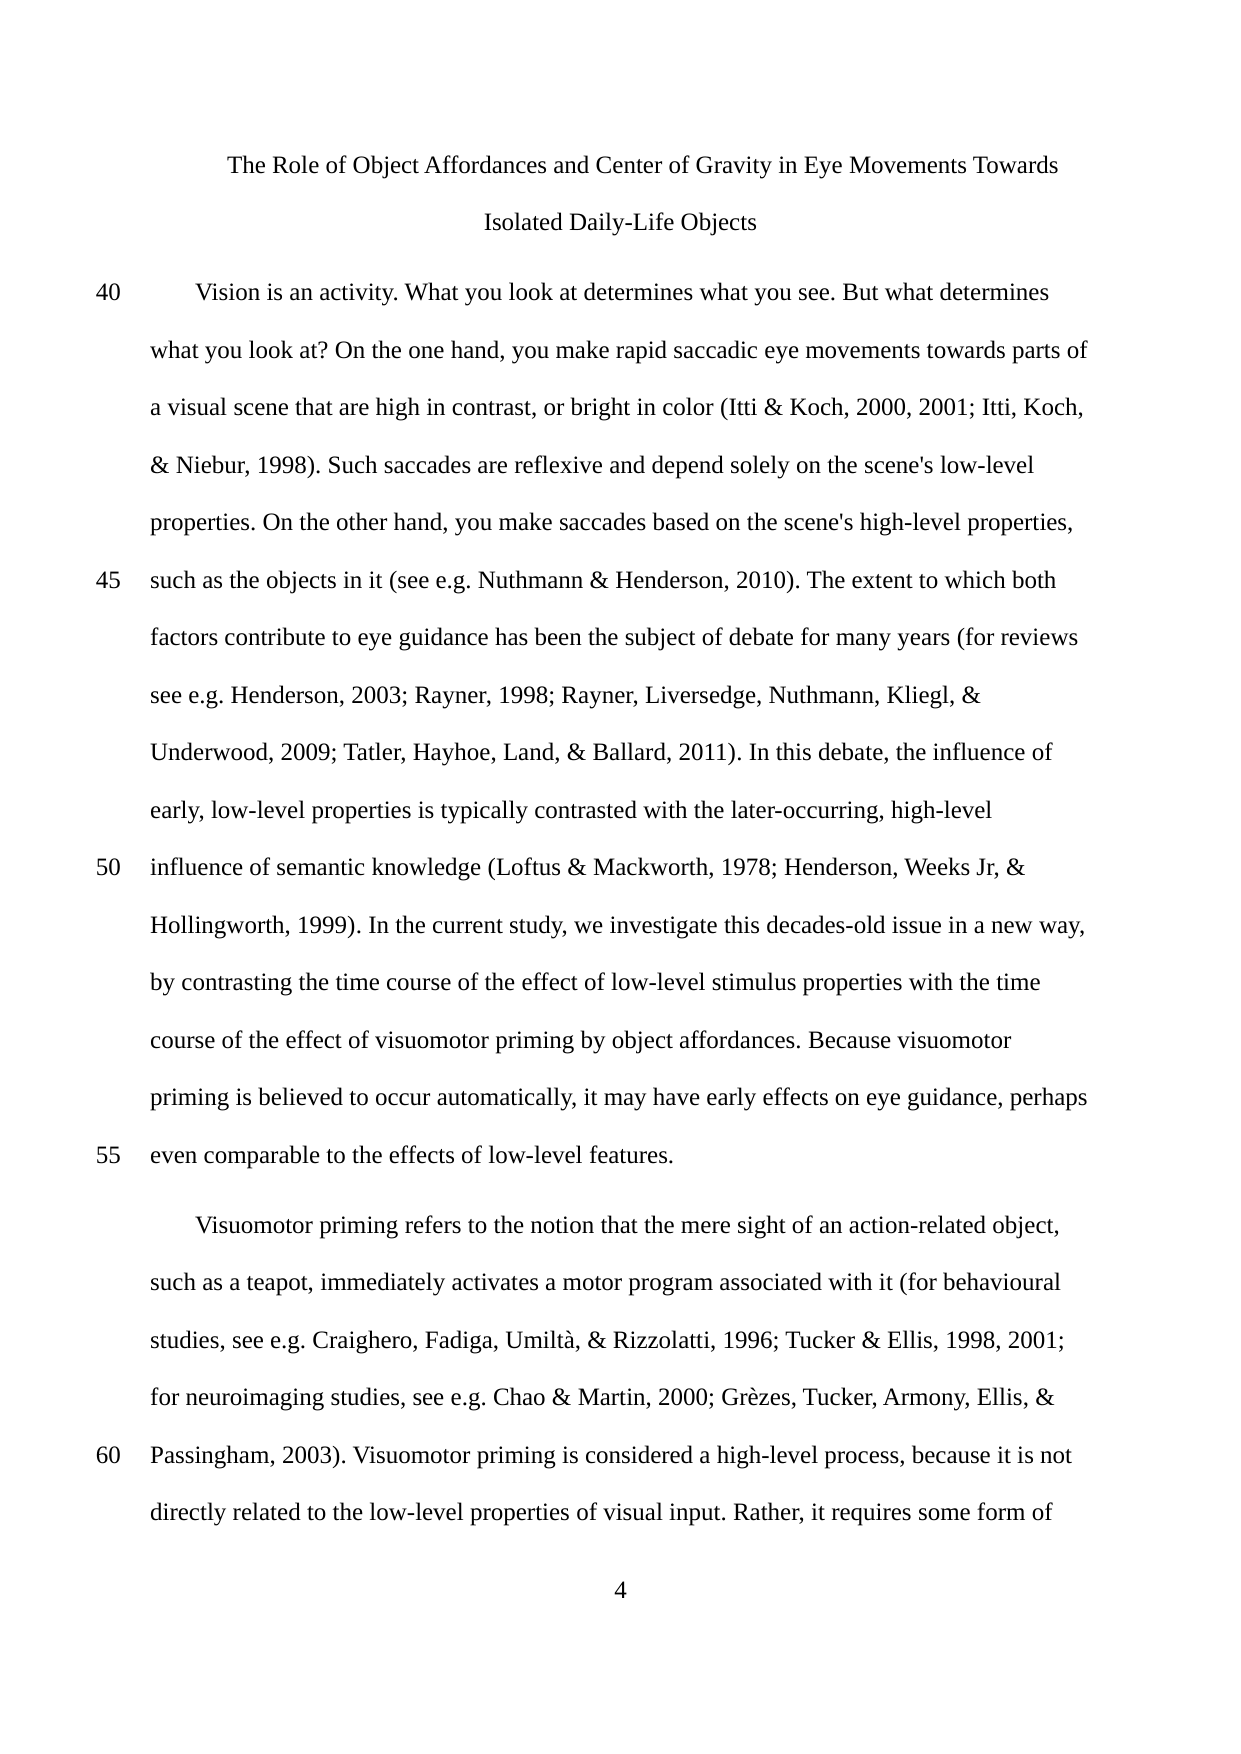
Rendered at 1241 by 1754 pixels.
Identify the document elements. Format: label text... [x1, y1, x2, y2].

text The Role of Object Affordances and Center of Gravity in Eye Movements Towards Isolated Daily-Life Objects [150, 150, 1091, 236]
text Visuomotor priming refers to the notion that the mere sight of an action-related object, such as a teapot, immediately activates a motor program associated with it (for behavioural studies, see e.g. Craighero, Fadiga, Umiltà, & Rizzolatti, 1996; Tucker & Ellis, 1998, 2001; for neuroimaging studies, see e.g. Chao & Martin, 2000; Grèzes, Tucker, Armony, Ellis, & Passingham, 2003). Visuomotor priming is considered a high-level process, because it is not directly related to the low-level properties of visual input. Rather, it requires some form of [150, 1210, 1091, 1526]
text Vision is an activity. What you look at determines what you see. But what determines what you look at? On the one hand, you make rapid saccadic eye movements towards parts of a visual scene that are high in contrast, or bright in color (Itti & Koch, 2000, 2001; Itti, Koch, & Niebur, 1998). Such saccades are reflexive and depend solely on the scene's low-level properties. On the other hand, you make saccades based on the scene's high-level properties, such as the objects in it (see e.g. Nuthmann & Henderson, 2010). The extent to which both factors contribute to eye guidance has been the subject of debate for many years (for reviews see e.g. Henderson, 2003; Rayner, 1998; Rayner, Liversedge, Nuthmann, Kliegl, & Underwood, 2009; Tatler, Hayhoe, Land, & Ballard, 2011). In this debate, the influence of early, low-level properties is typically contrasted with the later-occurring, high-level influence of semantic knowledge (Loftus & Mackworth, 1978; Henderson, Weeks Jr, & Hollingworth, 1999). In the current study, we investigate this decades-old issue in a new way, by contrasting the time course of the effect of low-level stimulus properties with the time course of the effect of visuomotor priming by object affordances. Because visuomotor priming is believed to occur automatically, it may have early effects on eye guidance, perhaps even comparable to the effects of low-level features. [150, 277, 1091, 1169]
